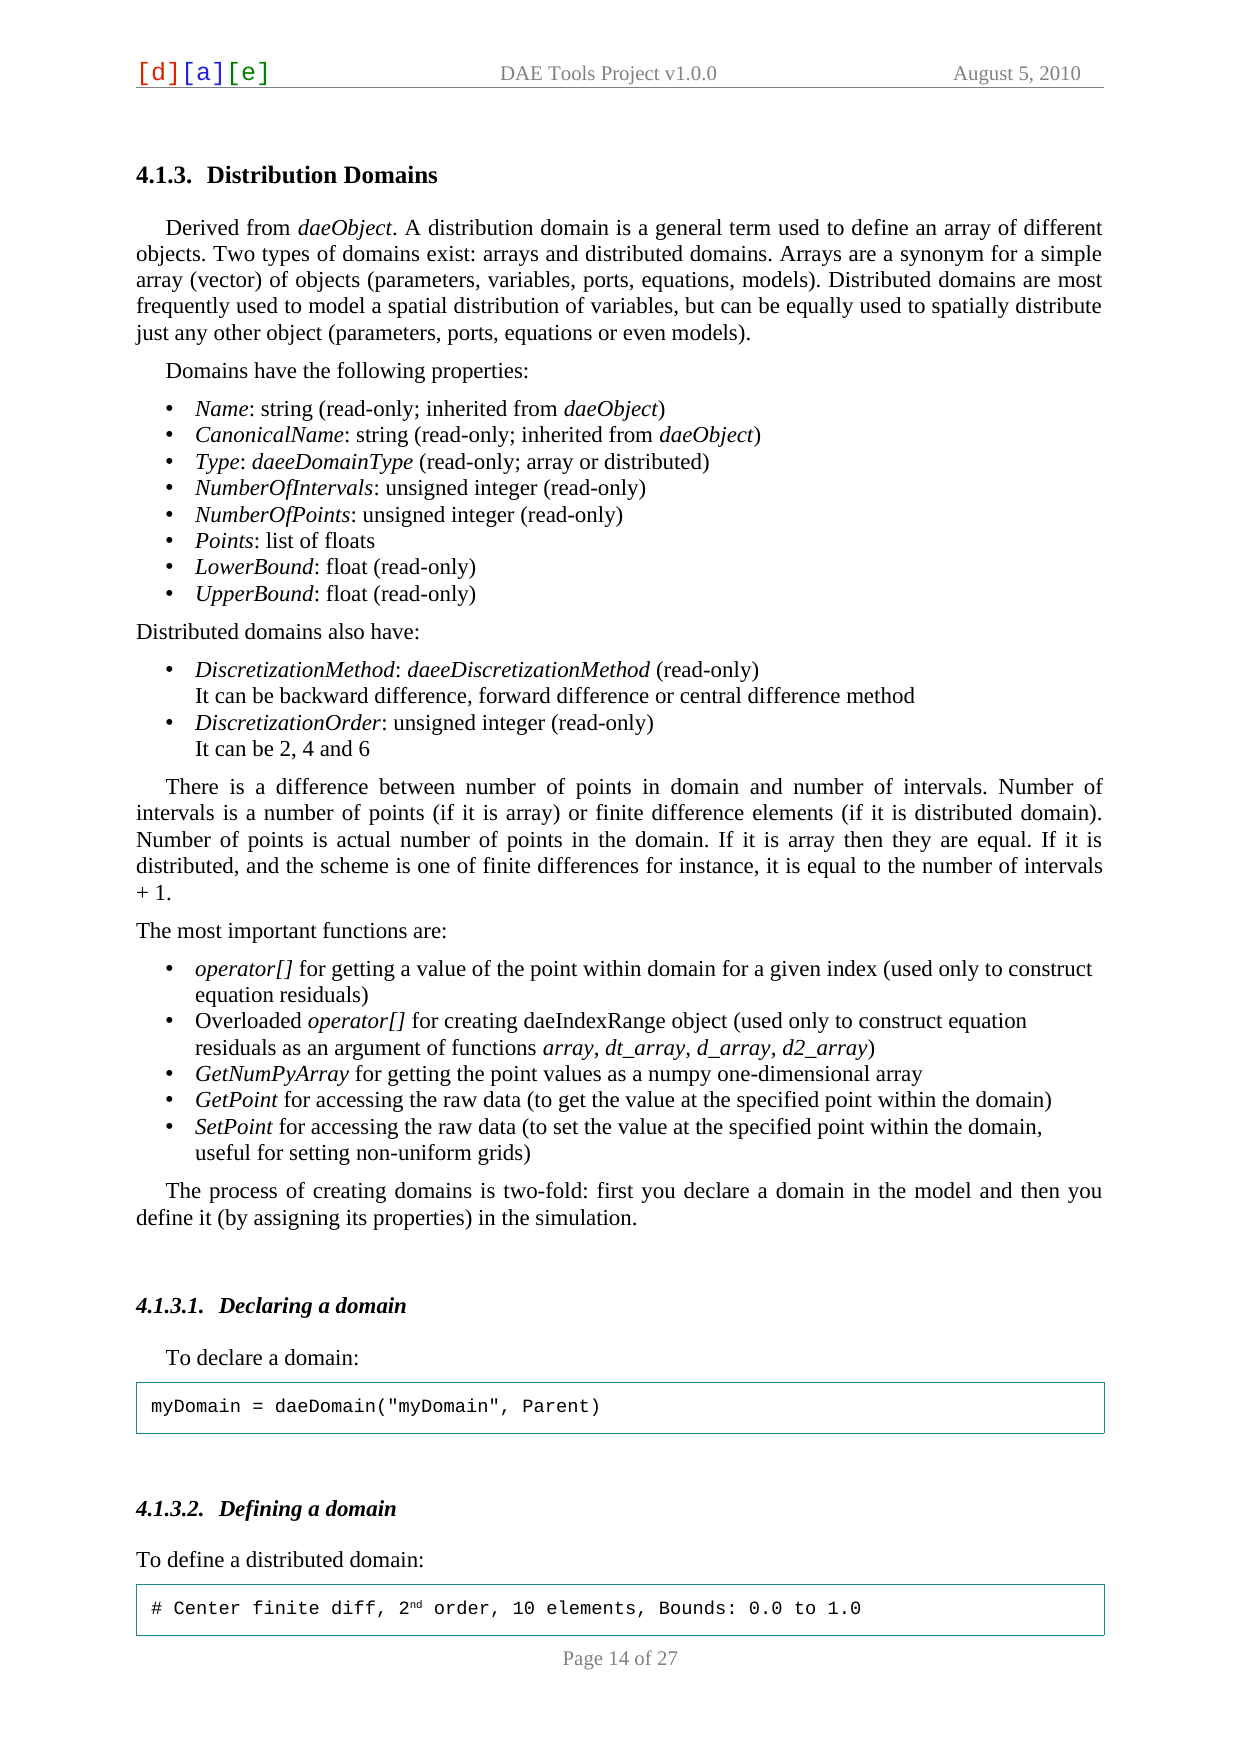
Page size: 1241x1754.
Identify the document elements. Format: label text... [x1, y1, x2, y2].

text # Center finite diff, 2nd order, 10 elements, Bounds: 0.0 to 1.0 [137, 1585, 1104, 1635]
list Name: string (read-only; inherited from daeObject) [165, 395, 1104, 422]
text Derived from daeObject. A distribution domain is a general term used to define an array of different objects. Two types of domains exist: arrays and distributed domains. Arrays are a synonym for a simple array (vector) of objects (parameters, variables, ports, equations, models). Distributed domains are most frequently used to model a spatial distribution of variables, but can be equally used to spatially distribute just any other object (parameters, ports, equations or even models). [136, 213, 1104, 345]
subtitle Defining a domain [136, 1495, 1104, 1521]
list NumberOfPoints: unsigned integer (read-only) [165, 501, 1104, 527]
list SetPoint for accessing the raw data (to set the value at the specified point within the domain, useful for setting non-uniform grids) [165, 1113, 1104, 1166]
list LowerBound: float (read-only) [165, 553, 1104, 580]
list GetPoint for accessing the raw data (to get the value at the specified point within the domain) [165, 1087, 1104, 1113]
text The process of creating domains is two-fold: first you declare a domain in the model and then you define it (by assigning its properties) in the simulation. [136, 1177, 1104, 1230]
list DiscretizationMethod: daeeDiscretizationMethod (read-only) It can be backward difference, forward difference or central difference method [165, 656, 1104, 709]
list Type: daeeDomainType (read-only; array or distributed) [165, 448, 1104, 474]
subtitle Declaring a domain [136, 1292, 1104, 1319]
list CanonicalName: string (read-only; inherited from daeObject) [165, 422, 1104, 448]
text The most important functions are: [136, 917, 1104, 943]
text To define a distributed domain: [136, 1546, 1104, 1572]
text Distributed domains also have: [136, 618, 1104, 644]
text To declare a domain: [136, 1343, 1104, 1370]
list operator[] for getting a value of the point within domain for a given index (used only to construct equation residuals) [165, 955, 1104, 1007]
list UpperBound: float (read-only) [165, 580, 1104, 606]
list GetNumPyArray for getting the point values as a numpy one-dimensional array [165, 1060, 1104, 1087]
list Points: list of floats [165, 527, 1104, 553]
list DiscretizationOrder: unsigned integer (read-only) It can be 2, 4 and 6 [165, 709, 1104, 761]
text myDomain = daeDomain("myDomain", Parent) [137, 1383, 1104, 1433]
text There is a difference between number of points in domain and number of intervals. Number of intervals is a number of points (if it is array) or finite difference elements (if it is distributed domain). Number of points is actual number of points in the domain. If it is array then they are equal. If it is distributed, and the scheme is one of finite differences for instance, it is equal to the number of intervals + 1. [136, 773, 1104, 905]
text Domains have the following properties: [136, 357, 1104, 383]
list NumberOfIntervals: unsigned integer (read-only) [165, 474, 1104, 501]
list Overloaded operator[] for creating daeIndexRange object (used only to construct equation residuals as an argument of functions array, dt_array, d_array, d2_array) [165, 1007, 1104, 1060]
subtitle Distribution Domains [136, 160, 1104, 189]
